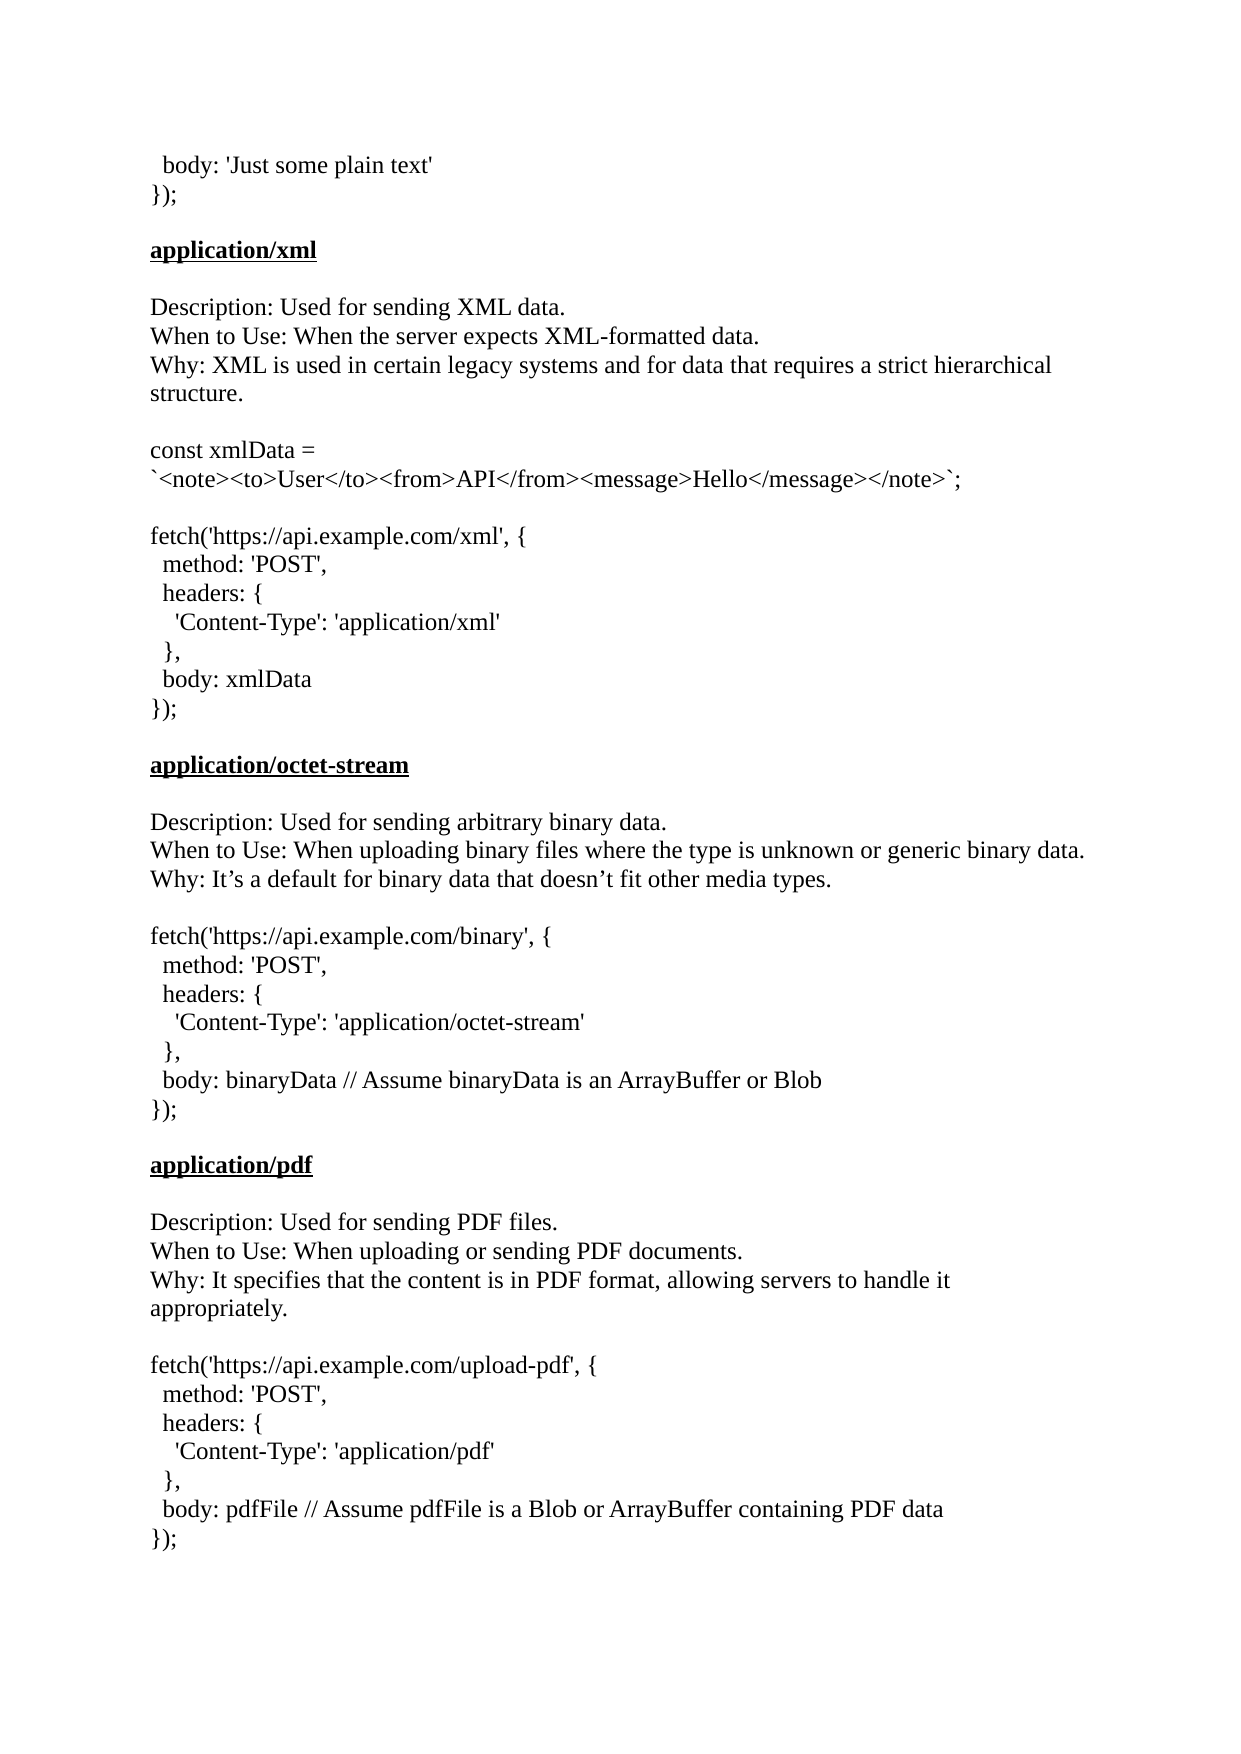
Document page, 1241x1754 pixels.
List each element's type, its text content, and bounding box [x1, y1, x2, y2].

text headers: { [150, 578, 1090, 607]
text When to Use: When uploading binary files where the type is unknown or generic binary data. [150, 836, 1090, 864]
text Why: It specifies that the content is in PDF format, allowing servers to handle it appropriately. [150, 1265, 1090, 1322]
text body: xmlData [150, 664, 1090, 693]
text }, [150, 1465, 1090, 1494]
text }, [150, 636, 1090, 664]
text 'Content-Type': 'application/octet-stream' [150, 1007, 1090, 1036]
text headers: { [150, 979, 1090, 1007]
text 'Content-Type': 'application/pdf' [150, 1436, 1090, 1465]
text application/xml [150, 236, 1090, 264]
text body: binaryData // Assume binaryData is an ArrayBuffer or Blob [150, 1065, 1090, 1094]
text }); [150, 693, 1090, 722]
text fetch('https://api.example.com/upload-pdf', { [150, 1350, 1090, 1379]
text fetch('https://api.example.com/xml', { [150, 521, 1090, 549]
text application/octet-stream [150, 750, 1090, 779]
text Description: Used for sending XML data. [150, 292, 1090, 321]
text Description: Used for sending arbitrary binary data. [150, 807, 1090, 836]
text application/pdf [150, 1150, 1090, 1179]
text headers: { [150, 1408, 1090, 1436]
text method: 'POST', [150, 950, 1090, 979]
text method: 'POST', [150, 549, 1090, 578]
text When to Use: When uploading or sending PDF documents. [150, 1236, 1090, 1265]
text const xmlData = `<note><to>User</to><from>API</from><message>Hello</message></note>`; [150, 435, 1090, 493]
text }); [150, 1094, 1090, 1122]
text When to Use: When the server expects XML-formatted data. [150, 321, 1090, 350]
text fetch('https://api.example.com/binary', { [150, 921, 1090, 950]
text 'Content-Type': 'application/xml' [150, 607, 1090, 636]
text }); [150, 1523, 1090, 1551]
text Why: It’s a default for binary data that doesn’t fit other media types. [150, 864, 1090, 893]
text Why: XML is used in certain legacy systems and for data that requires a strict hierarchical structure. [150, 350, 1090, 407]
text method: 'POST', [150, 1379, 1090, 1408]
text body: pdfFile // Assume pdfFile is a Blob or ArrayBuffer containing PDF data [150, 1494, 1090, 1523]
text }); [150, 179, 1090, 207]
text }, [150, 1036, 1090, 1065]
text Description: Used for sending PDF files. [150, 1207, 1090, 1236]
text body: 'Just some plain text' [150, 150, 1090, 179]
